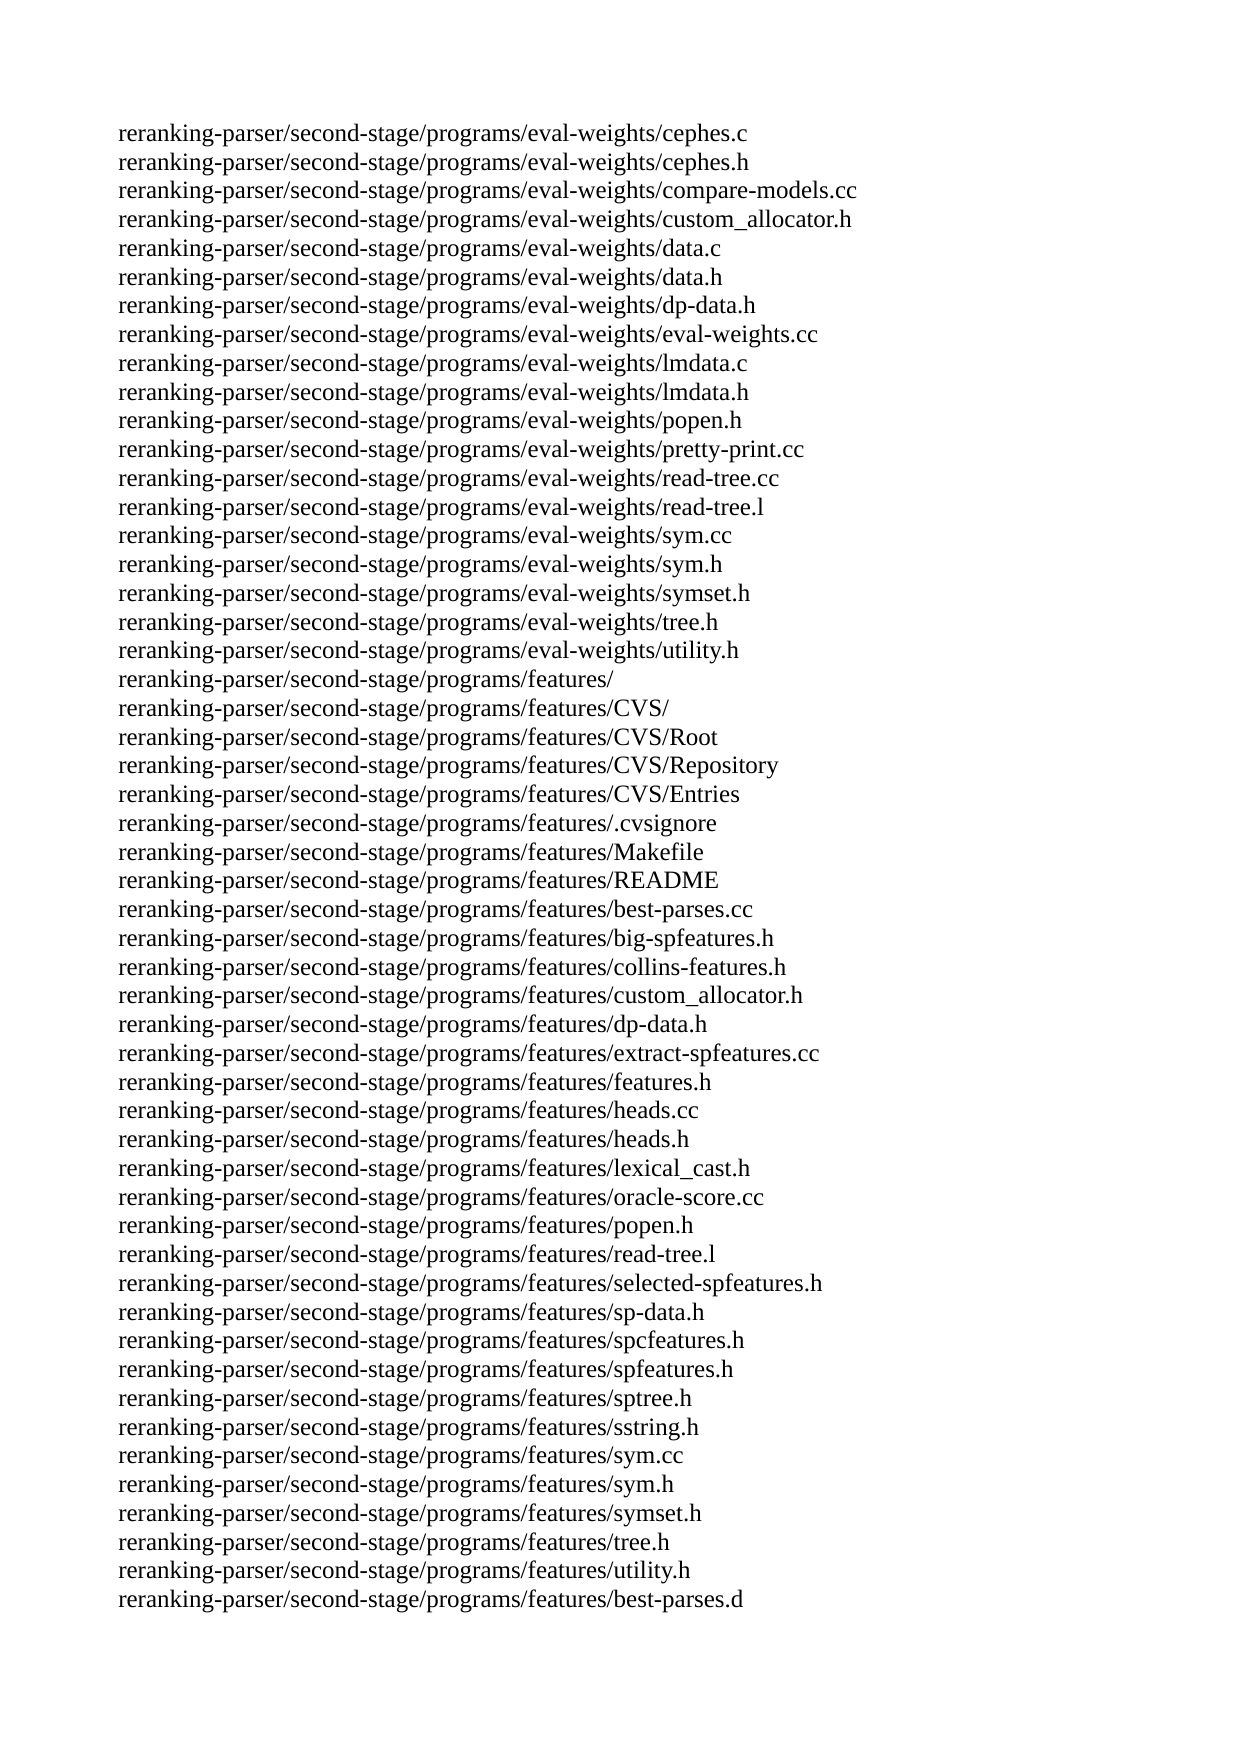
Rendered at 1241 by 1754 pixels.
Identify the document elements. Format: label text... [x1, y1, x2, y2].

text reranking-parser/second-stage/programs/eval-weights/lmdata.h [118, 377, 1122, 406]
text reranking-parser/second-stage/programs/features/sptree.h [118, 1383, 1122, 1412]
text reranking-parser/second-stage/programs/features/oracle-score.cc [118, 1182, 1122, 1211]
text reranking-parser/second-stage/programs/features/Makefile [118, 837, 1122, 866]
text reranking-parser/second-stage/programs/features/README [118, 866, 1122, 894]
text reranking-parser/second-stage/programs/eval-weights/dp-data.h [118, 291, 1122, 319]
text reranking-parser/second-stage/programs/features/collins-features.h [118, 952, 1122, 981]
text reranking-parser/second-stage/programs/eval-weights/sym.cc [118, 521, 1122, 549]
text reranking-parser/second-stage/programs/eval-weights/utility.h [118, 636, 1122, 664]
text reranking-parser/second-stage/programs/features/utility.h [118, 1556, 1122, 1584]
text reranking-parser/second-stage/programs/eval-weights/lmdata.c [118, 348, 1122, 377]
text reranking-parser/second-stage/programs/features/best-parses.d [118, 1584, 1122, 1613]
text reranking-parser/second-stage/programs/features/heads.h [118, 1124, 1122, 1153]
text reranking-parser/second-stage/programs/eval-weights/data.h [118, 262, 1122, 291]
text reranking-parser/second-stage/programs/eval-weights/compare-models.cc [118, 176, 1122, 204]
text reranking-parser/second-stage/programs/features/sp-data.h [118, 1297, 1122, 1326]
text reranking-parser/second-stage/programs/features/CVS/ [118, 693, 1122, 722]
text reranking-parser/second-stage/programs/features/heads.cc [118, 1096, 1122, 1124]
text reranking-parser/second-stage/programs/features/big-spfeatures.h [118, 923, 1122, 952]
text reranking-parser/second-stage/programs/features/CVS/Entries [118, 779, 1122, 808]
text reranking-parser/second-stage/programs/features/popen.h [118, 1211, 1122, 1239]
text reranking-parser/second-stage/programs/eval-weights/tree.h [118, 607, 1122, 636]
text reranking-parser/second-stage/programs/features/best-parses.cc [118, 894, 1122, 923]
text reranking-parser/second-stage/programs/eval-weights/read-tree.cc [118, 463, 1122, 492]
text reranking-parser/second-stage/programs/features/spfeatures.h [118, 1354, 1122, 1383]
text reranking-parser/second-stage/programs/eval-weights/eval-weights.cc [118, 319, 1122, 348]
text reranking-parser/second-stage/programs/eval-weights/cephes.h [118, 147, 1122, 176]
text reranking-parser/second-stage/programs/features/lexical_cast.h [118, 1153, 1122, 1182]
text reranking-parser/second-stage/programs/features/CVS/Root [118, 722, 1122, 751]
text reranking-parser/second-stage/programs/features/tree.h [118, 1527, 1122, 1556]
text reranking-parser/second-stage/programs/features/features.h [118, 1067, 1122, 1096]
text reranking-parser/second-stage/programs/eval-weights/pretty-print.cc [118, 434, 1122, 463]
text reranking-parser/second-stage/programs/features/read-tree.l [118, 1239, 1122, 1268]
text reranking-parser/second-stage/programs/features/sym.cc [118, 1441, 1122, 1469]
text reranking-parser/second-stage/programs/eval-weights/symset.h [118, 578, 1122, 607]
text reranking-parser/second-stage/programs/features/ [118, 664, 1122, 693]
text reranking-parser/second-stage/programs/eval-weights/popen.h [118, 406, 1122, 434]
text reranking-parser/second-stage/programs/eval-weights/custom_allocator.h [118, 204, 1122, 233]
text reranking-parser/second-stage/programs/features/custom_allocator.h [118, 981, 1122, 1009]
text reranking-parser/second-stage/programs/features/selected-spfeatures.h [118, 1268, 1122, 1297]
text reranking-parser/second-stage/programs/eval-weights/cephes.c [118, 118, 1122, 147]
text reranking-parser/second-stage/programs/features/dp-data.h [118, 1009, 1122, 1038]
text reranking-parser/second-stage/programs/features/.cvsignore [118, 808, 1122, 837]
text reranking-parser/second-stage/programs/features/sstring.h [118, 1412, 1122, 1441]
text reranking-parser/second-stage/programs/eval-weights/data.c [118, 233, 1122, 262]
text reranking-parser/second-stage/programs/eval-weights/read-tree.l [118, 492, 1122, 521]
text reranking-parser/second-stage/programs/features/symset.h [118, 1498, 1122, 1527]
text reranking-parser/second-stage/programs/eval-weights/sym.h [118, 549, 1122, 578]
text reranking-parser/second-stage/programs/features/CVS/Repository [118, 751, 1122, 779]
text reranking-parser/second-stage/programs/features/extract-spfeatures.cc [118, 1038, 1122, 1067]
text reranking-parser/second-stage/programs/features/sym.h [118, 1469, 1122, 1498]
text reranking-parser/second-stage/programs/features/spcfeatures.h [118, 1326, 1122, 1354]
